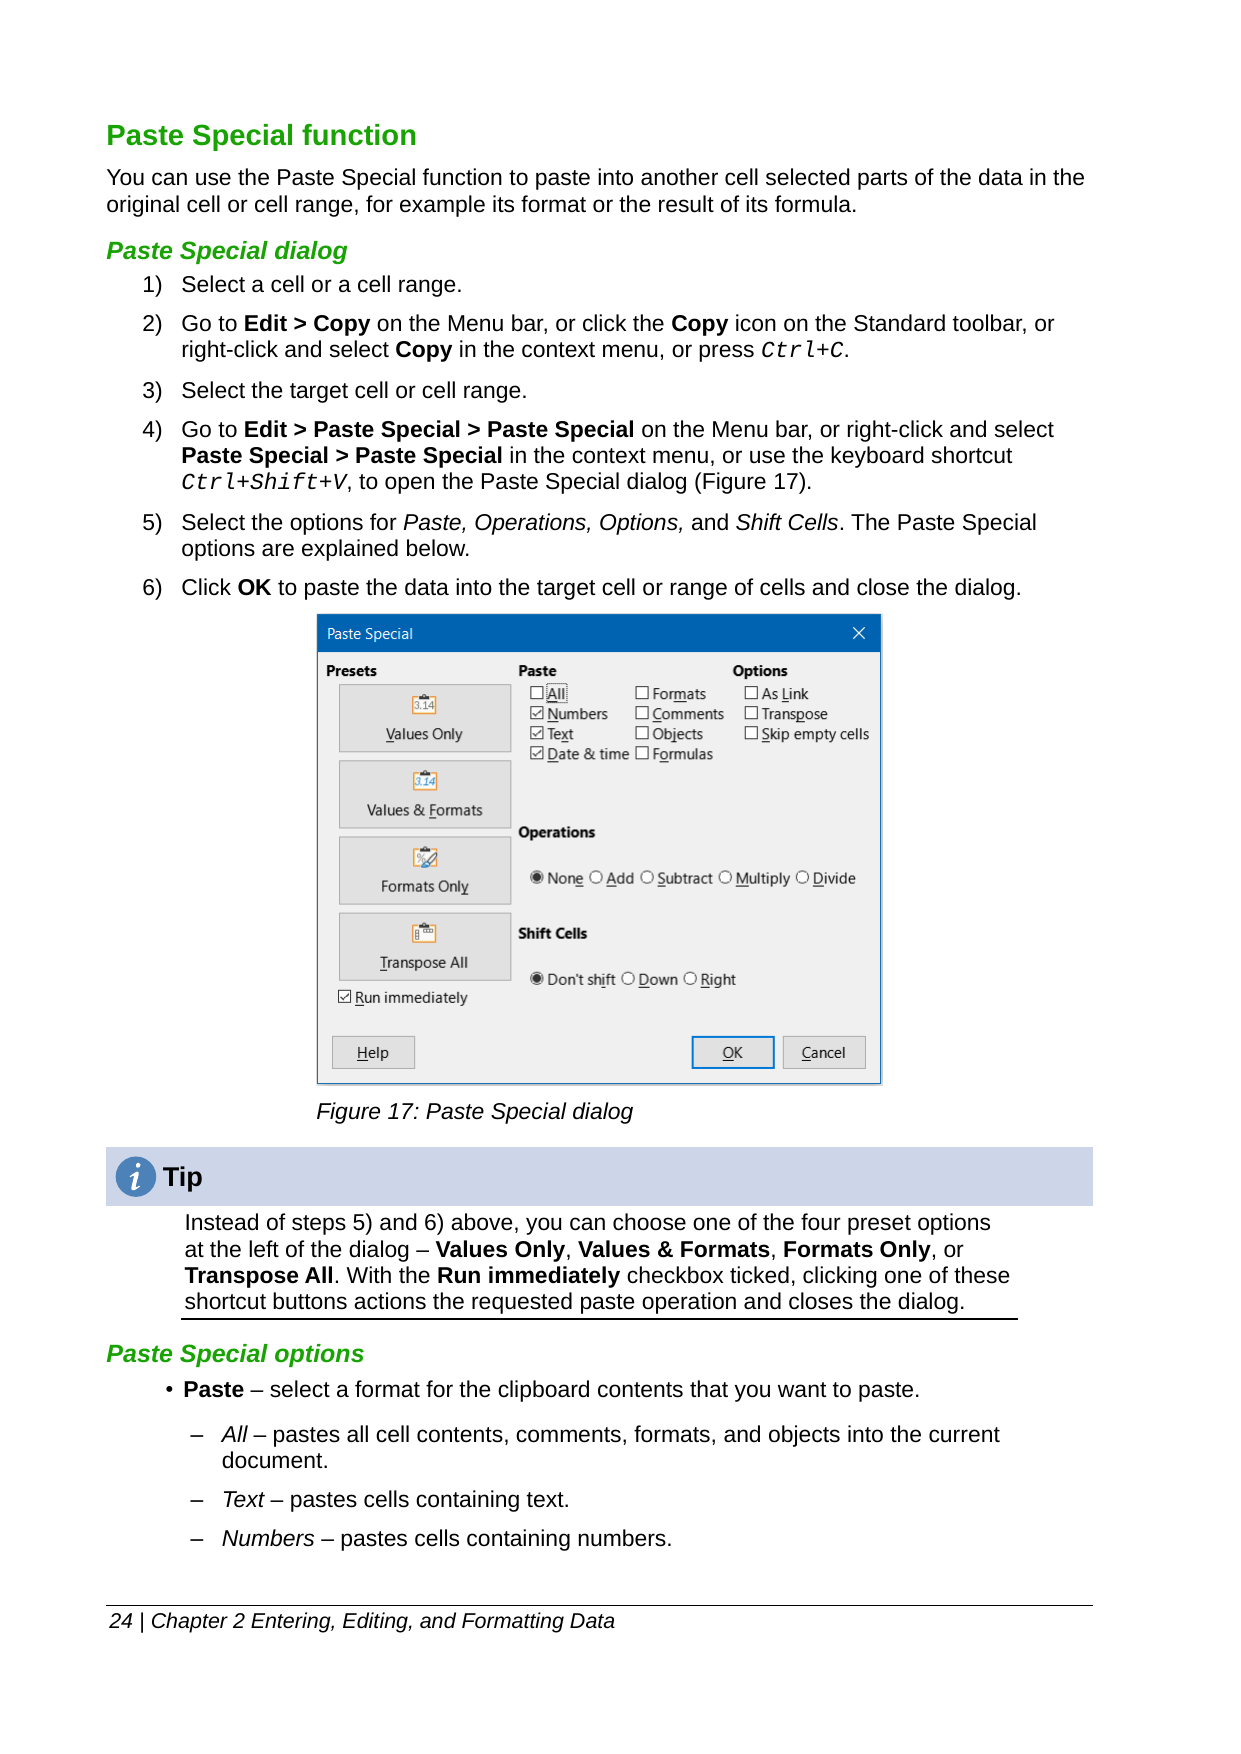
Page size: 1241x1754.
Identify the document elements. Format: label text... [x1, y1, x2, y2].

list Numbers – pastes cells containing numbers. [187, 1522, 1093, 1554]
text You can use the Paste Special function to paste into another cell selected parts of the data in the original cell or cell range, for example its format or the result of its formula. [106, 164, 1093, 217]
list Go to Edit > Copy on the Menu bar, or click the Copy icon on the Standard toolbar, or right-click and select Copy in the context menu, or press Ctrl+C. [162, 309, 1093, 364]
picture [316, 613, 883, 1086]
list Paste – select a format for the clipboard contents that you want to paste. [162, 1373, 1093, 1406]
list Text – pastes cells containing text. [187, 1483, 1093, 1513]
subtitle Tip [106, 1147, 1093, 1206]
text Instead of steps 5) and 6) above, you can choose one of the four preset options at the left of the dialog – Values Only, Values & Formats, Formats Only, or Transpose All. With the Run immediately checkbox ticked, clicking one of these shortcut buttons actions the requested paste operation and closes the dialog. [181, 1206, 1018, 1318]
list Select the target cell or cell range. [162, 377, 1093, 403]
list Select a cell or a cell range. [162, 271, 1093, 297]
subtitle Paste Special dialog [106, 236, 1093, 264]
list All – pastes all cell contents, comments, formats, and objects into the current document. [187, 1418, 1093, 1474]
list Select the options for Paste, Operations, Options, and Shift Cells. The Paste Special options are explained below. [162, 509, 1093, 562]
subtitle Paste Special function [106, 118, 1093, 152]
text Figure 17: Paste Special dialog [316, 1098, 883, 1124]
list Click OK to paste the data into the target cell or range of cells and close the dialog. [162, 574, 1093, 601]
list Go to Edit > Paste Special > Paste Special on the Menu bar, or right-click and select Paste Special > Paste Special in the context menu, or use the keyboard shortcut Ctrl+Shift+V, to open the Paste Special dialog (Figure 17). [162, 416, 1093, 497]
subtitle Paste Special options [106, 1338, 1093, 1367]
